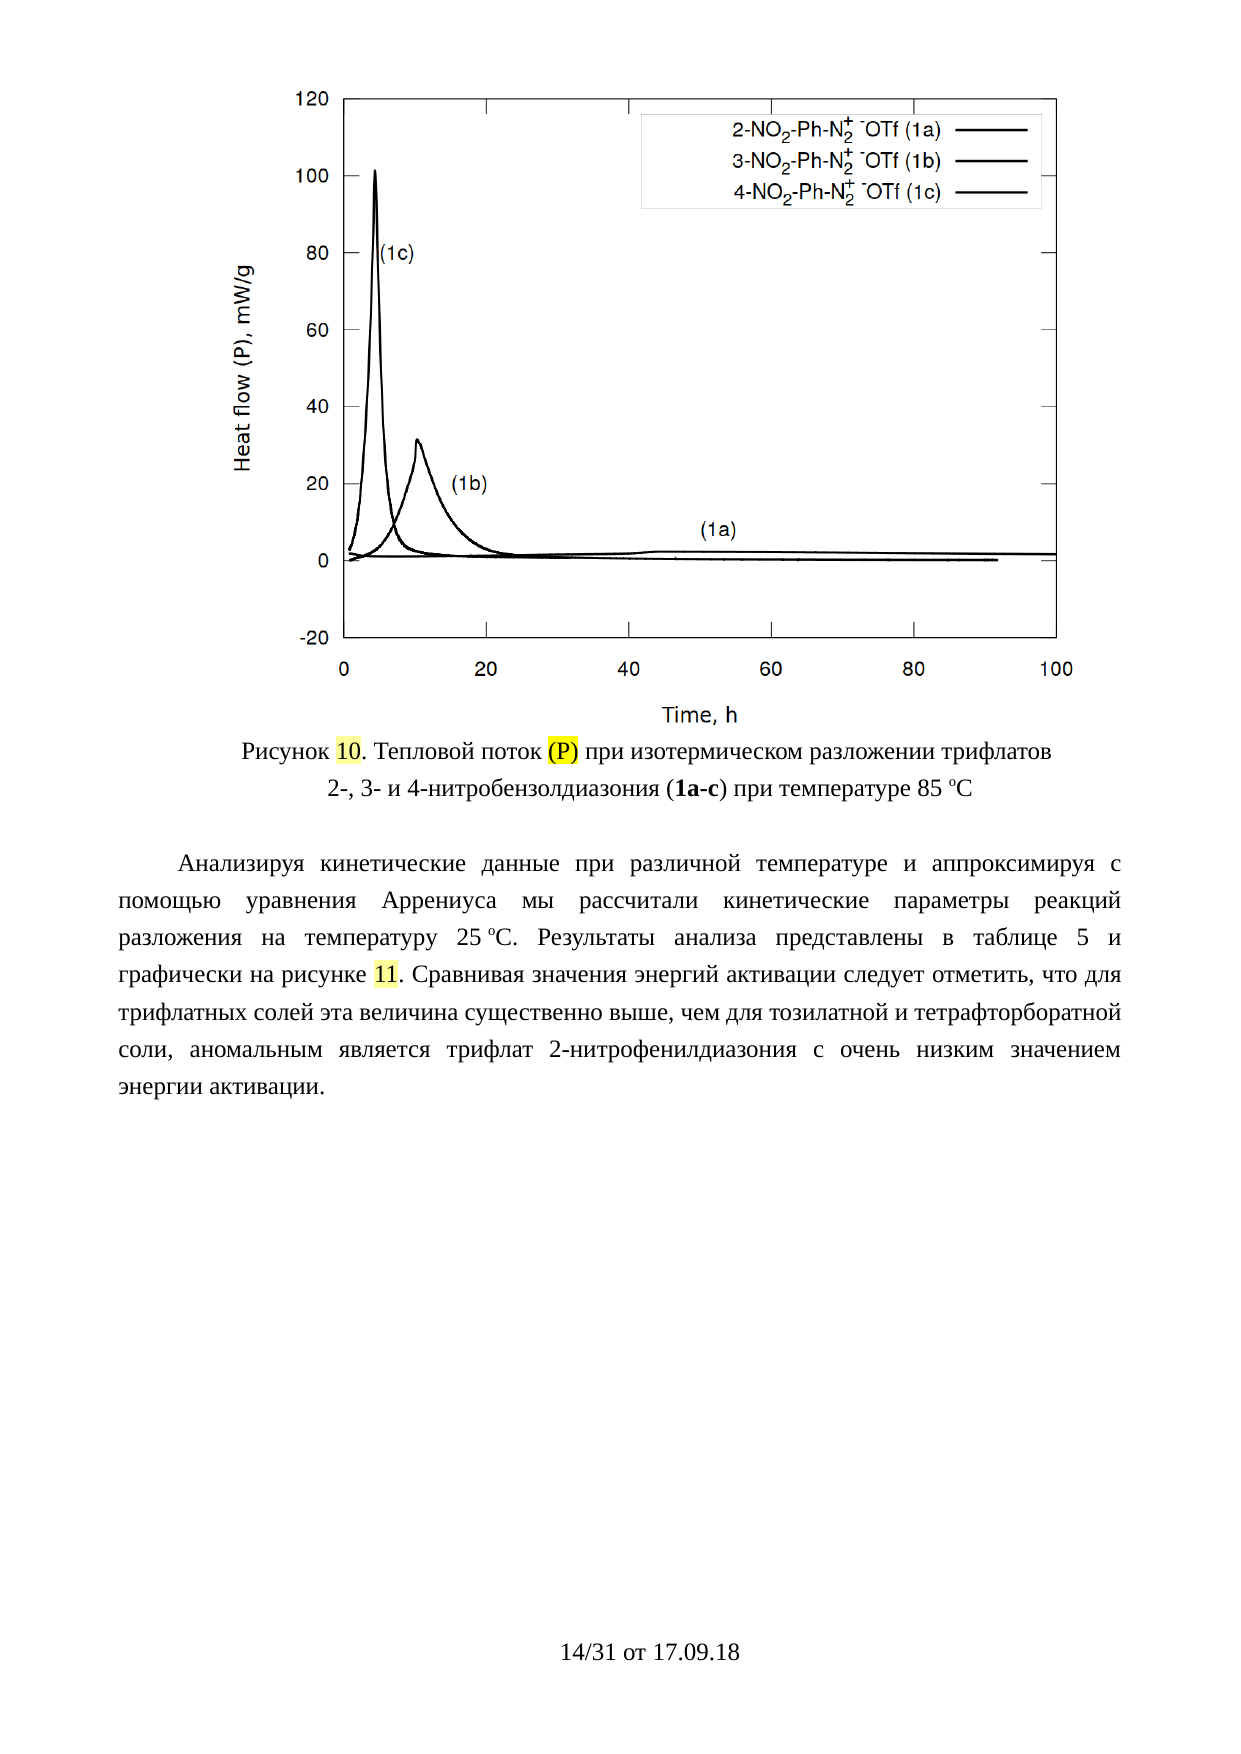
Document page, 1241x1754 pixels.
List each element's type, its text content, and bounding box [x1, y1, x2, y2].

text Рисунок 10. Тепловой поток (P) при изотермическом разложении трифлатов [118, 736, 1122, 764]
text Анализируя кинетические данные при различной температуре и аппроксимируя с помощью уравнения Аррениуса мы рассчитали кинетические параметры реакций разложения на температуру 25 оС. Результаты анализа представлены в таблице 5 и графически на рисунке 11. Сравнивая значения энергий активации следует отметить, что для трифлатных солей эта величина существенно выше, чем для тозилатной и тетрафторборатной соли, аномальным является трифлат 2-нитрофенилдиазония с очень низким значением энергии активации. [118, 848, 1122, 1100]
text 2-, 3- и 4-нитробензолдиазония (1a-c) при температуре 85 оС [118, 773, 1122, 802]
picture [225, 88, 1077, 728]
